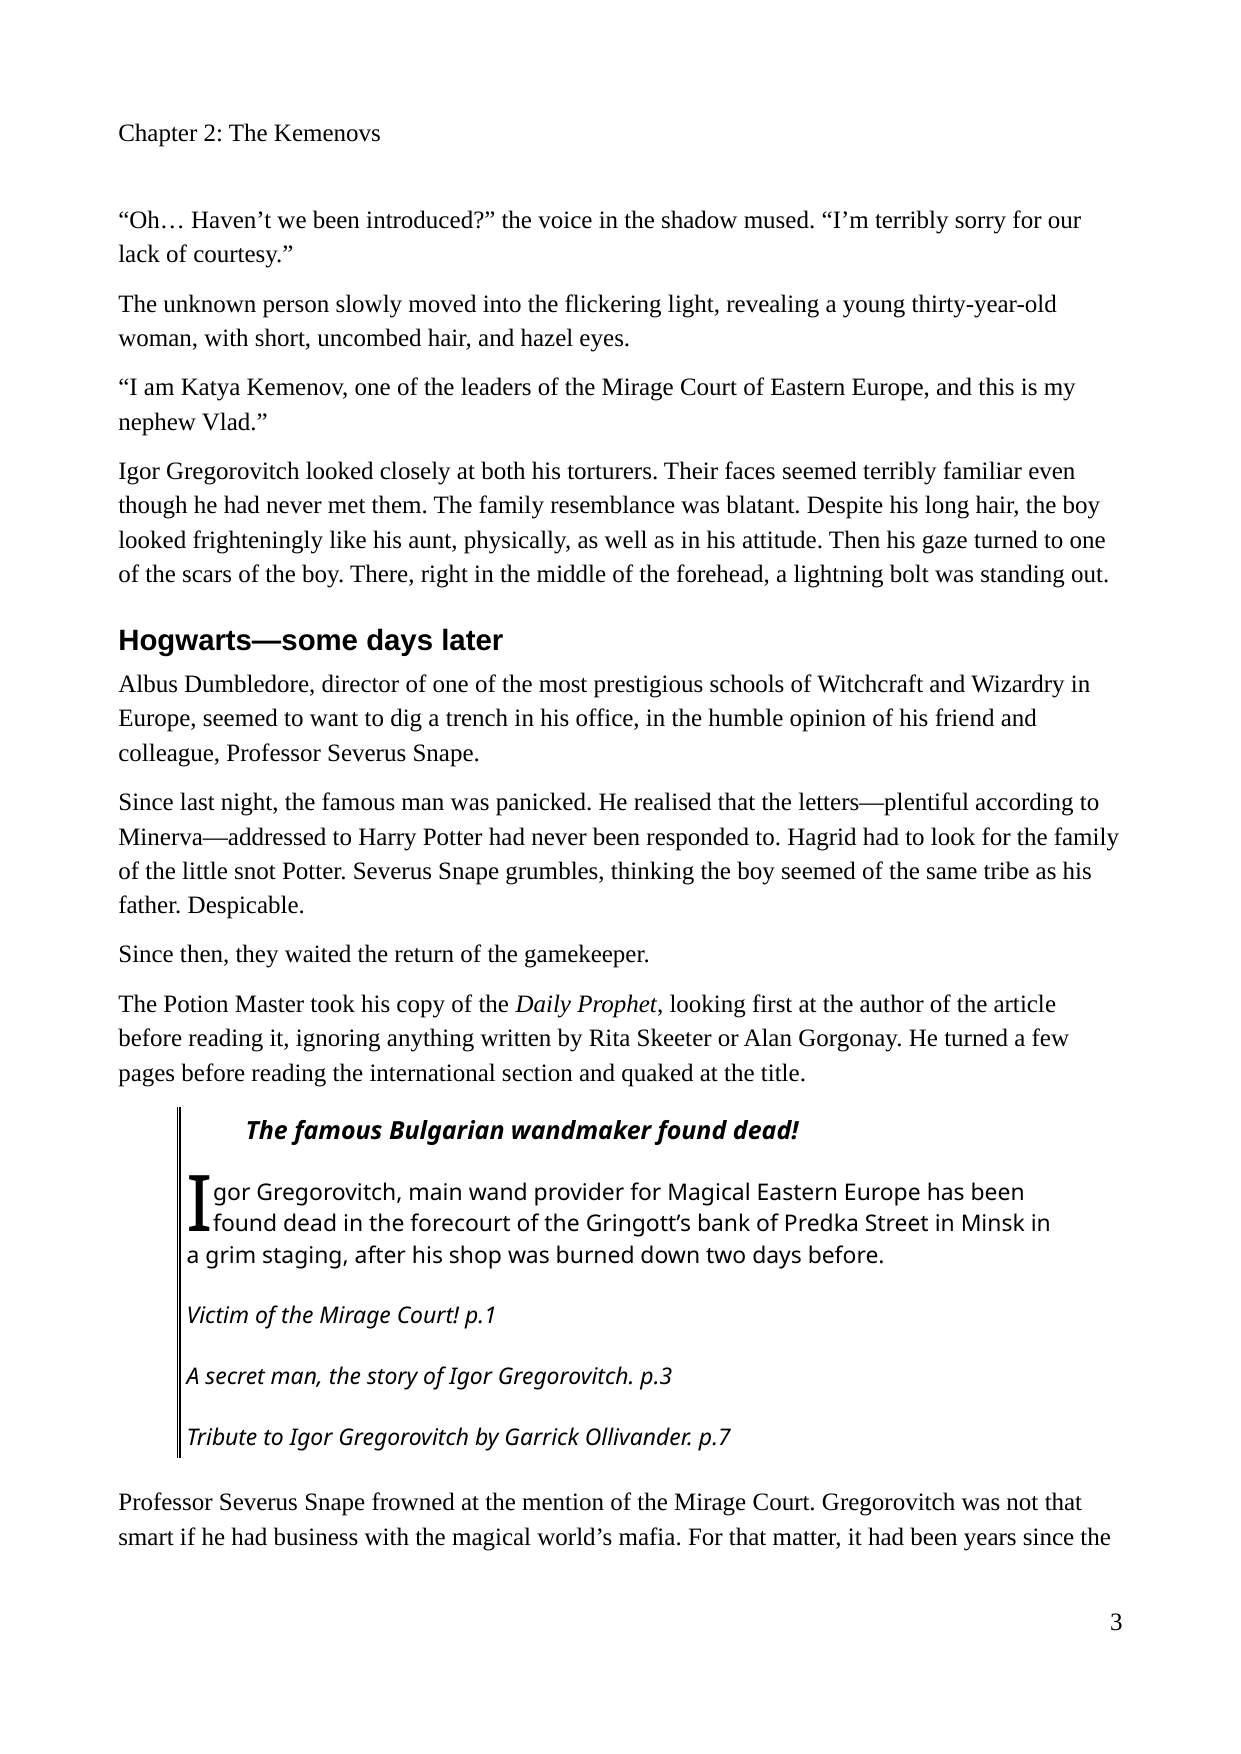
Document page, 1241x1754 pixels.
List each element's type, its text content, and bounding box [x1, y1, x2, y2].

text The Potion Master took his copy of the Daily Prophet, looking first at the author of the article before reading it, ignoring anything written by Rita Skeeter or Alan Gorgonay. He turned a few pages before reading the international section and quaked at the title. [118, 989, 1122, 1086]
text Since then, they waited the return of the gamekeeper. [118, 939, 1122, 968]
text Igor Gregorovitch, main wand provider for Magical Eastern Europe has been found dead in the forecourt of the Gringott’s bank of Predka Street in Minsk in a grim staging, after his shop was burned down two days before. [181, 1170, 1063, 1270]
text The unknown person slowly moved into the flickering light, revealing a young thirty-year-old woman, with short, uncombed hair, and hazel eyes. [118, 289, 1122, 352]
text Tribute to Igor Gregorovitch by Garrick Ollivander. p.7 [181, 1415, 1063, 1458]
text Since last night, the famous man was panicked. He realised that the letters—plentiful according to Minerva—addressed to Harry Potter had never been responded to. Hagrid had to look for the family of the little snot Potter. Severus Snape grumbles, thinking the boy seemed of the same tribe as his father. Despicable. [118, 787, 1122, 919]
text Albus Dumbledore, director of one of the most prestigious schools of Witchcraft and Wizardry in Europe, seemed to want to dig a trench in his office, in the humble opinion of his friend and colleague, Professor Severus Snape. [118, 669, 1122, 767]
text A secret man, the story of Igor Gregorovitch. p.3 [181, 1354, 1063, 1391]
text The famous Bulgarian wandmaker found dead! [181, 1107, 1063, 1147]
text Igor Gregorovitch looked closely at both his torturers. Their faces seemed terribly familiar even though he had never met them. The family resemblance was blatant. Despite his long hair, the boy looked frighteningly like his aunt, physically, as well as in his attitude. Then his gaze turned to one of the scars of the boy. There, right in the middle of the forehead, a lightning bolt was standing out. [118, 456, 1122, 588]
text Victim of the Mirage Court! p.1 [181, 1293, 1063, 1331]
text Professor Severus Snape frowned at the mention of the Mirage Court. Gregorovitch was not that smart if he had business with the magical world’s mafia. For that matter, it had been years since the [118, 1487, 1122, 1551]
text “Oh… Haven’t we been introduced?” the voice in the shadow mused. “I’m terribly sorry for our lack of courtesy.” [118, 205, 1122, 268]
text “I am Katya Kemenov, one of the leaders of the Mirage Court of Eastern Europe, and this is my nephew Vlad.” [118, 372, 1122, 435]
subtitle Hogwarts—some days later [118, 623, 1122, 657]
